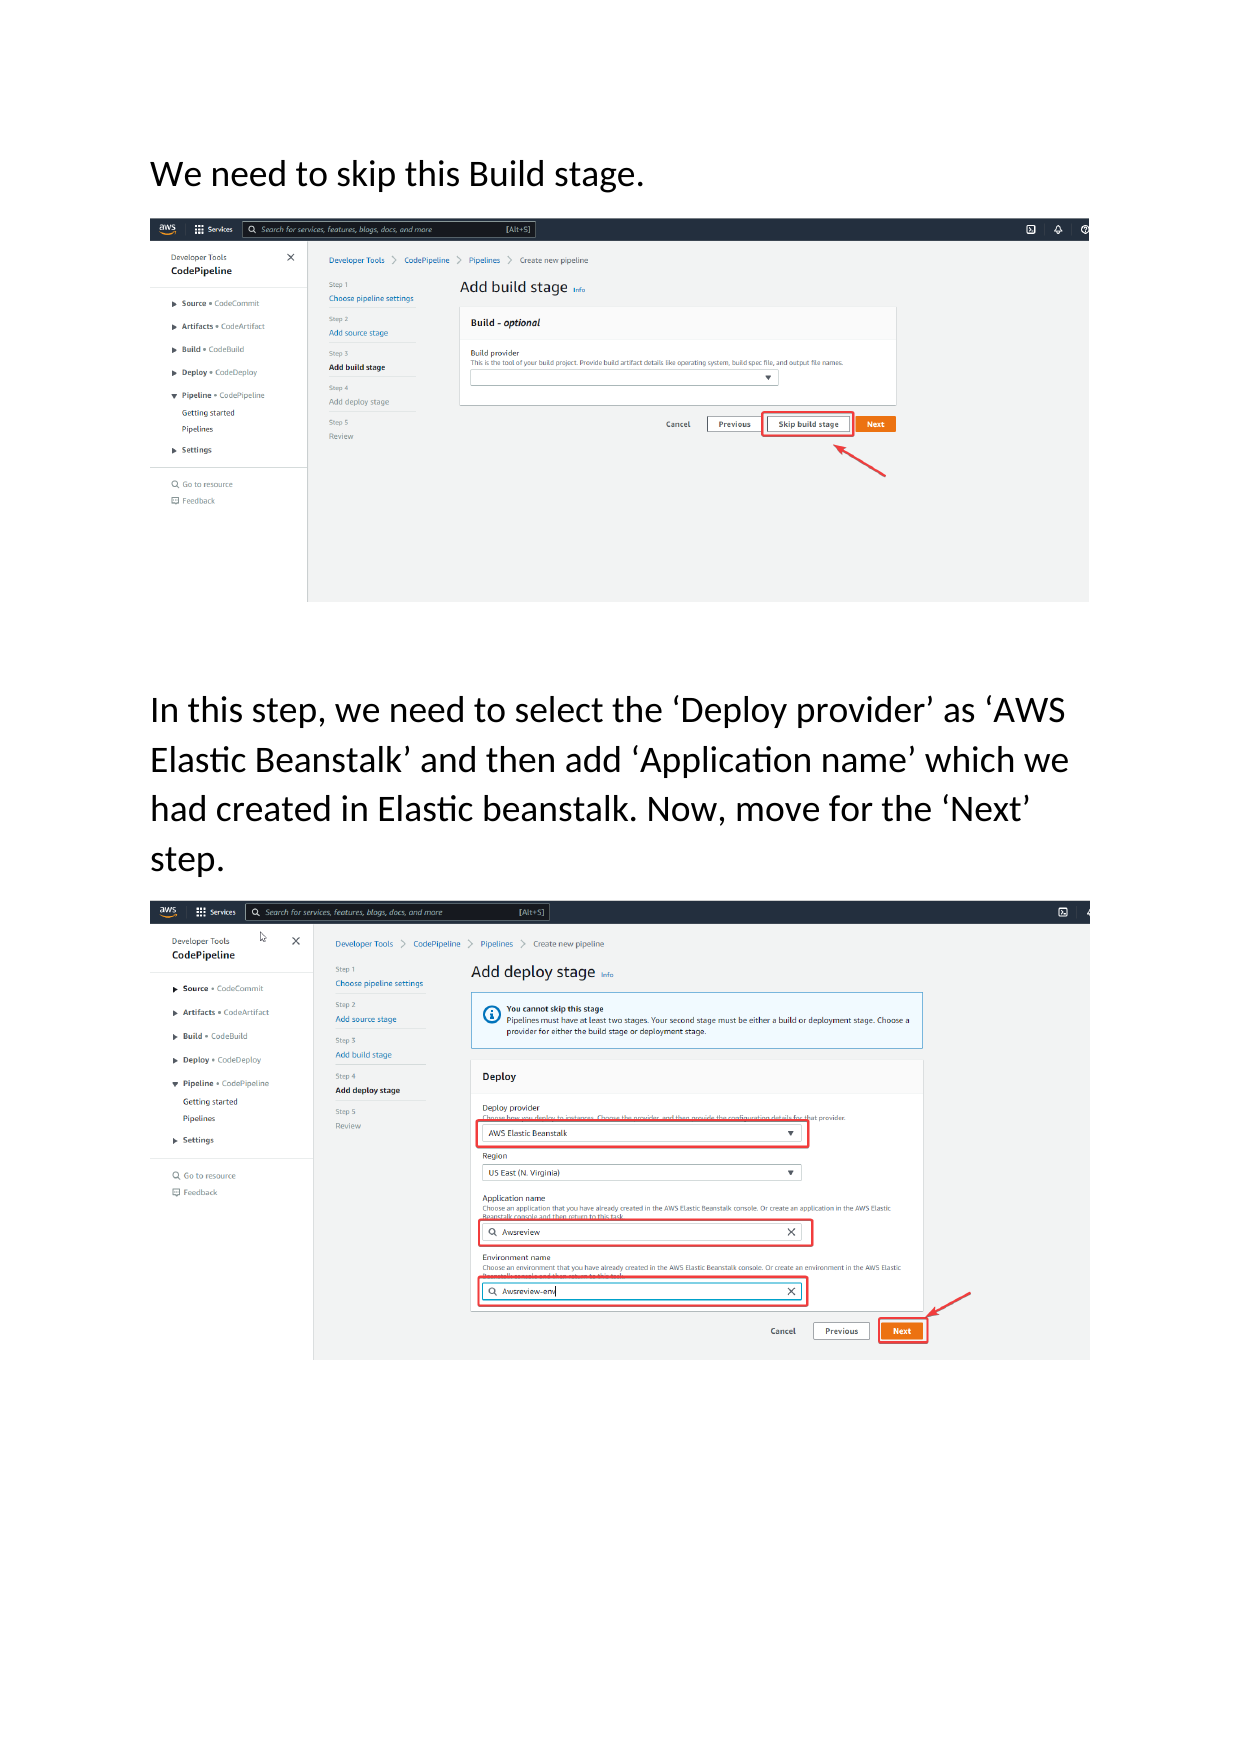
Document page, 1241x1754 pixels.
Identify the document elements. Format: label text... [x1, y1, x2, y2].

text We need to skip this Build stage. [150, 150, 1090, 196]
picture [150, 216, 1089, 602]
picture [150, 900, 1090, 1360]
text In this step, we need to select the ‘Deploy provider’ as ‘AWS Elastic Beanstalk’ and then add ‘Application name’ which we had created in Elastic beanstalk. Now, move for the ‘Next’ step. [150, 686, 1090, 880]
